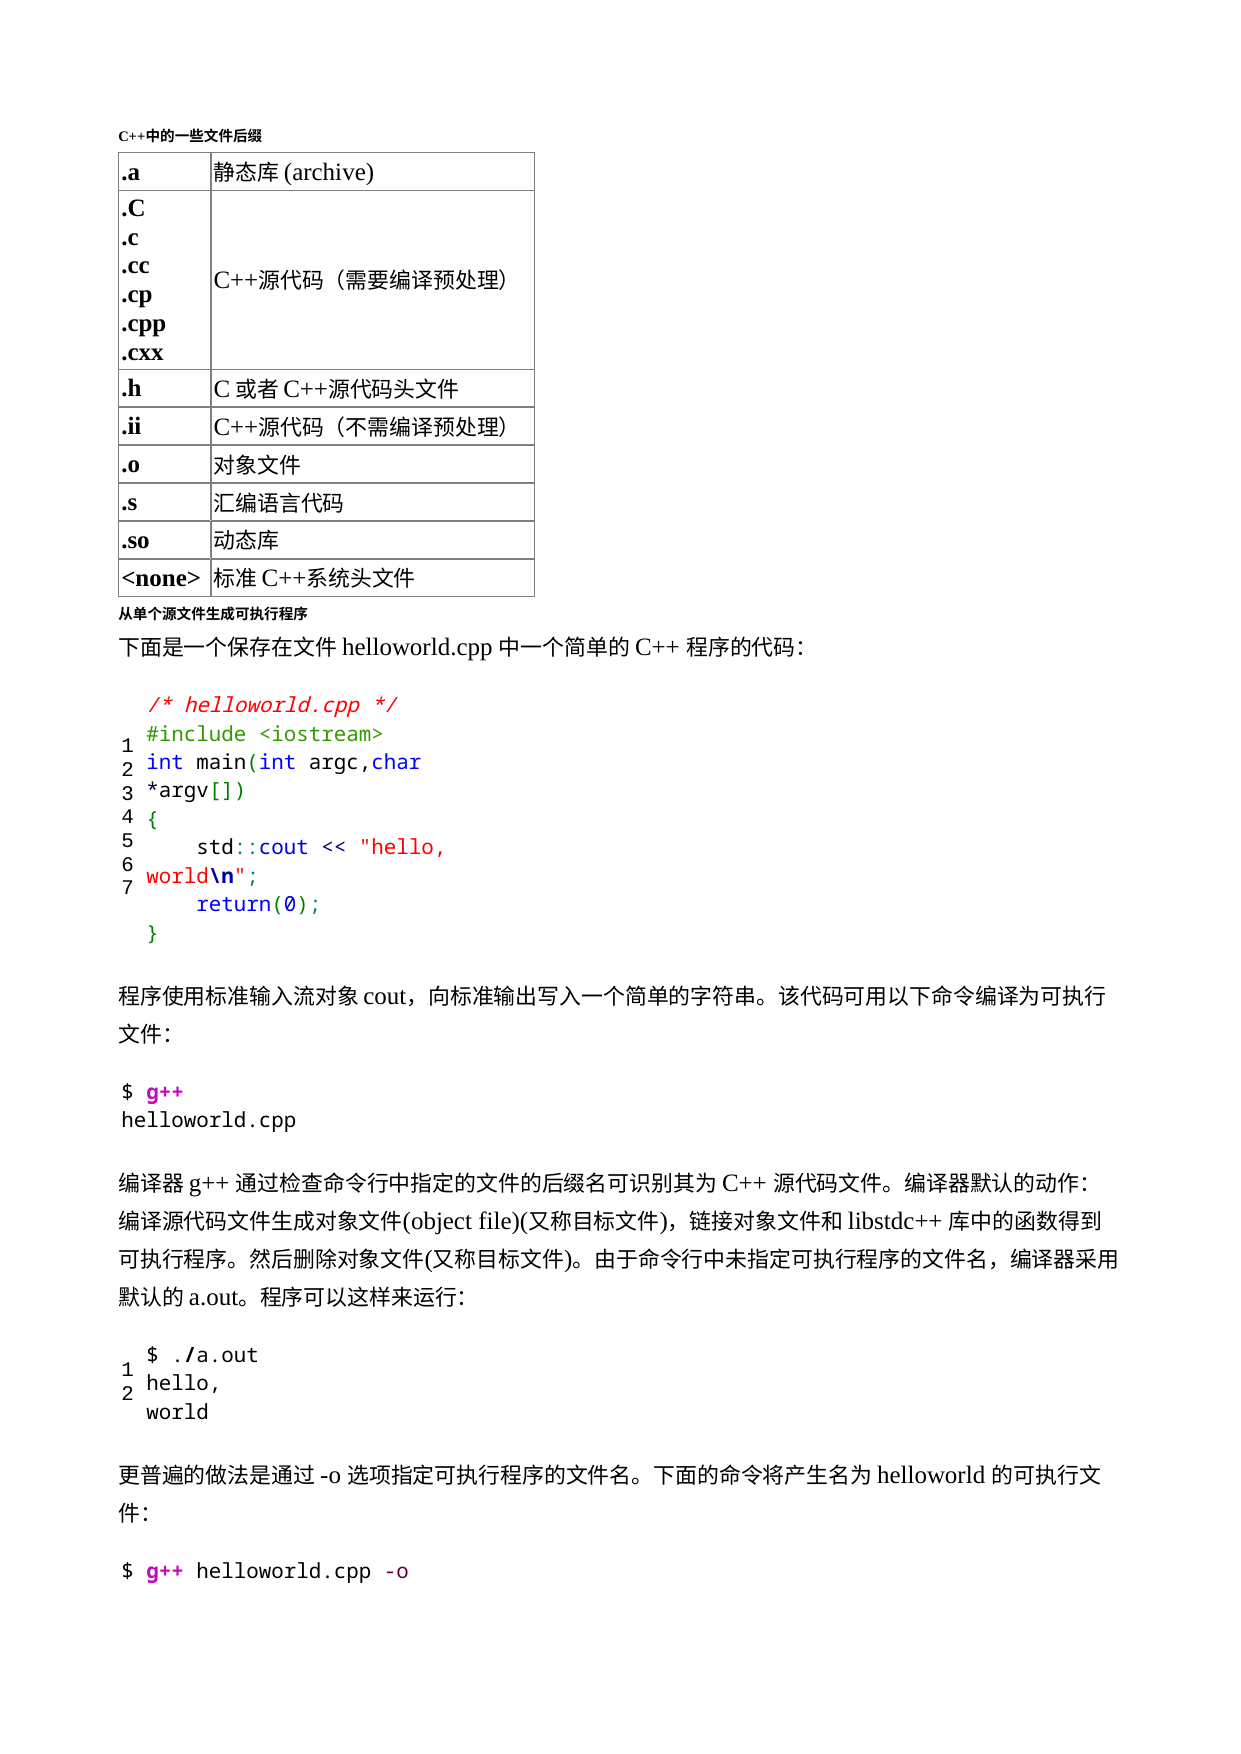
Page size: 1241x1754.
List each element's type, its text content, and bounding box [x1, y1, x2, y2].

table_cell .so [119, 522, 210, 558]
table_cell <none> [119, 560, 210, 596]
table_cell .C .c .cc .cp .cpp .cxx [119, 191, 210, 368]
table_cell .ii [119, 408, 210, 444]
table_header 1 2 [118, 1337, 143, 1458]
subtitle 从单个源文件生成可执行程序 [118, 603, 1122, 624]
table_cell .s [119, 484, 210, 520]
subtitle C++中的一些文件后缀 [118, 124, 1122, 146]
table_header $ g++ helloworld.cpp -o [118, 1553, 462, 1587]
table_cell 标准C++系统头文件 [212, 560, 534, 596]
table_cell 对象文件 [212, 446, 534, 482]
table_cell .o [119, 446, 210, 482]
table_cell 动态库 [212, 522, 534, 558]
text 编译器 g++ 通过检查命令行中指定的文件的后缀名可识别其为 C++ 源代码文件。编译器默认的动作：编译源代码文件生成对象文件(object file)(又称目标文件)，链接对象文件和 libstdc++ 库中的函数得到可执行程序。然后删除对象文件(又称目标文件)。由于命令行中未指定可执行程序的文件名，编译器采用默认的 a.out。程序可以这样来运行： [118, 1166, 1122, 1312]
table_cell .h [119, 370, 210, 406]
table_header $ ./a.out hello, world [143, 1337, 269, 1458]
table_cell C++源代码（需要编译预处理） [212, 191, 534, 368]
table_header 1 2 3 4 5 6 7 [118, 687, 143, 979]
table_header .a [119, 153, 210, 190]
table_cell 汇编语言代码 [212, 484, 534, 520]
table_cell C或者C++源代码头文件 [212, 370, 534, 406]
table_cell C++源代码（不需编译预处理） [212, 408, 534, 444]
text 下面是一个保存在文件 helloworld.cpp 中一个简单的 C++ 程序的代码： [118, 630, 1122, 662]
text 程序使用标准输入流对象cout，向标准输出写入一个简单的字符串。该代码可用以下命令编译为可执行文件： [118, 979, 1122, 1048]
table_header $ g++ helloworld.cpp [118, 1074, 334, 1166]
table_header 静态库 (archive) [212, 153, 534, 190]
table_header /* helloworld.cpp */ #include <iostream> int main(int argc,char *argv[]) { std::cout << "hello, world\n"; return(0); } [143, 687, 449, 979]
text 更普遍的做法是通过 -o 选项指定可执行程序的文件名。下面的命令将产生名为 helloworld 的可执行文件： [118, 1458, 1122, 1527]
